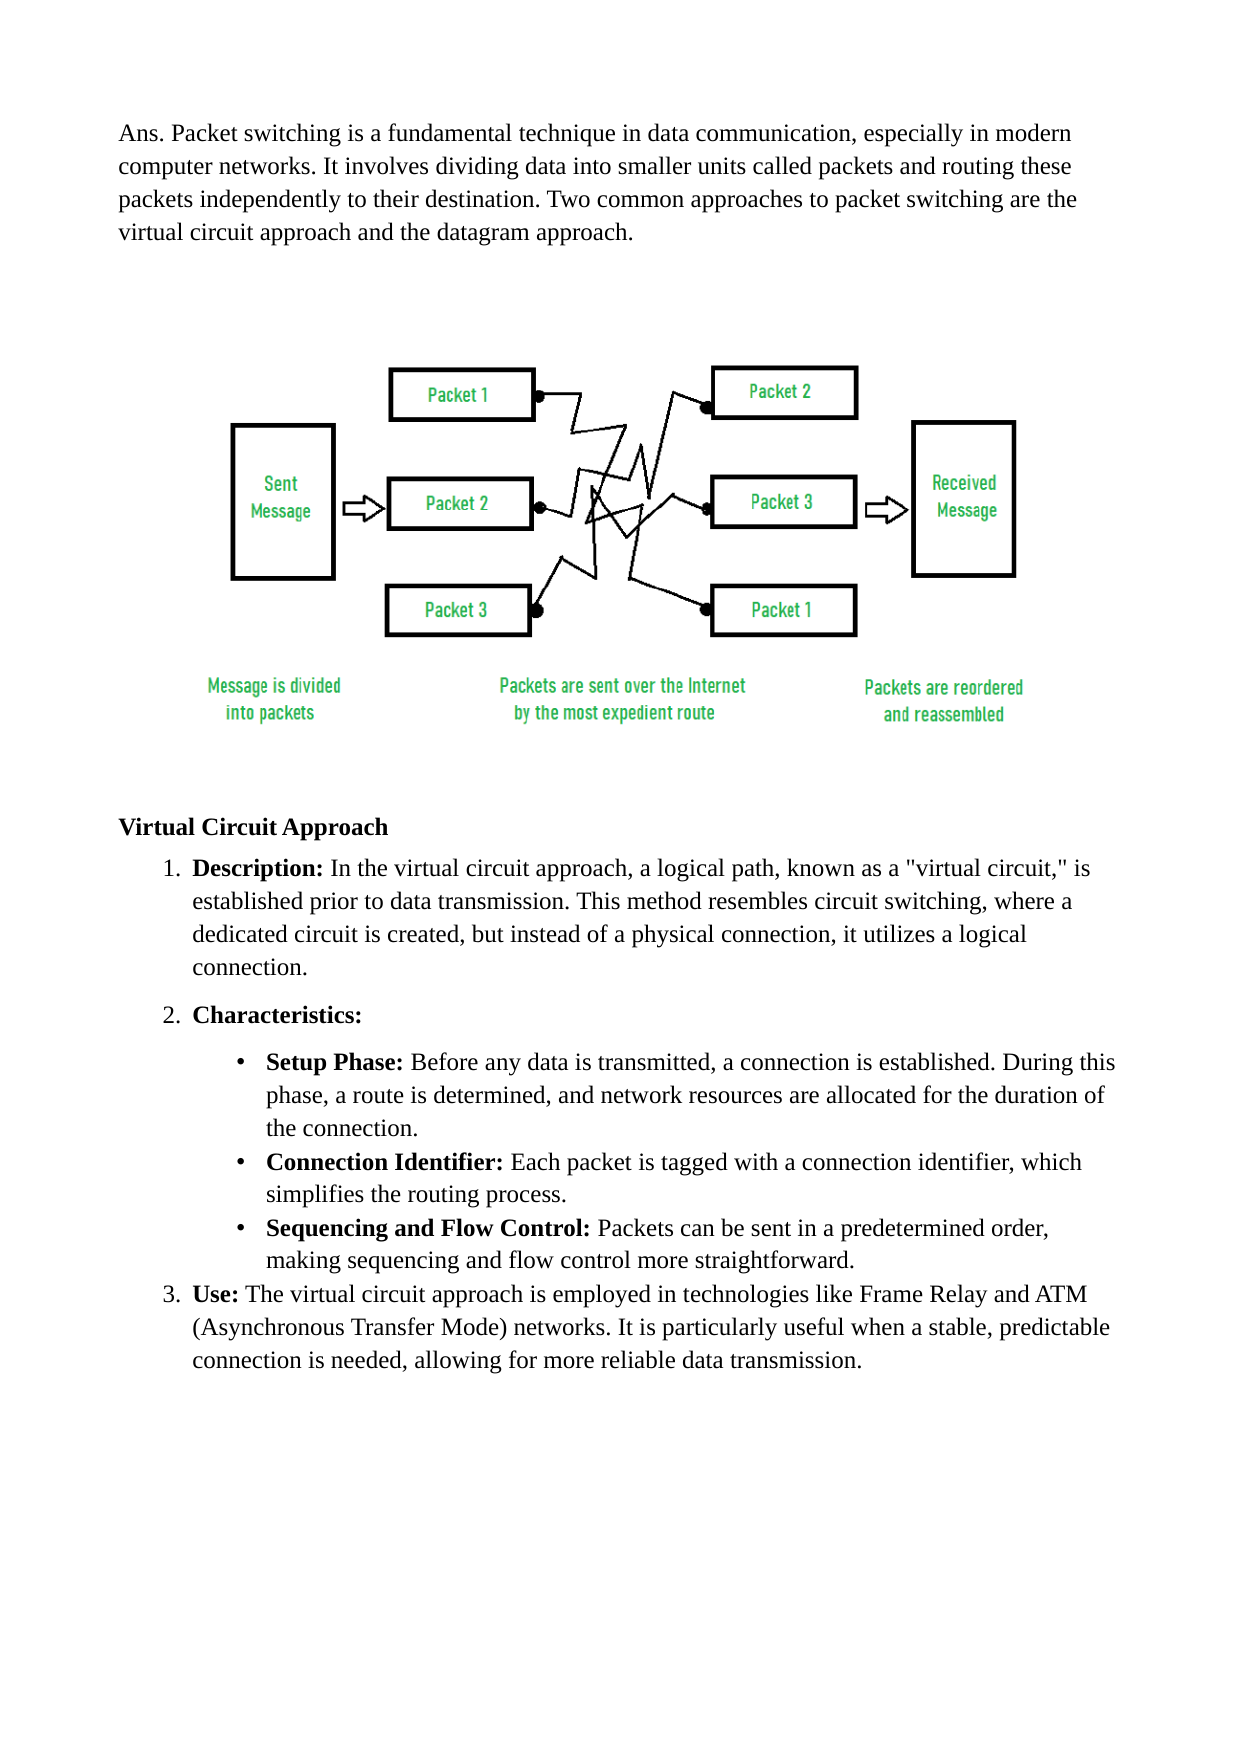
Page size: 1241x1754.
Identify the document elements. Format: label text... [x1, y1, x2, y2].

subtitle Virtual Circuit Approach [118, 812, 1122, 841]
list Setup Phase: Before any data is transmitted, a connection is established. During this phase, a route is determined, and network resources are allocated for the duration of the connection. [236, 1047, 1122, 1142]
list Description: In the virtual circuit approach, a logical path, known as a "virtual circuit," is established prior to data transmission. This method resembles circuit switching, where a dedicated circuit is created, but instead of a physical connection, it utilizes a logical connection. [162, 853, 1122, 981]
list Use: The virtual circuit approach is employed in technologies like Frame Relay and ATM (Asynchronous Transfer Mode) networks. It is particularly useful when a stable, predictable connection is needed, allowing for more reliable data transmission. [162, 1279, 1122, 1373]
text Ans. Packet switching is a fundamental technique in data communication, especially in modern computer networks. It involves dividing data into smaller units called packets and routing these packets independently to their destination. Two common approaches to packet switching are the virtual circuit approach and the datagram approach. [118, 118, 1122, 246]
list Characteristics: [162, 1000, 1122, 1029]
picture [187, 312, 1054, 746]
list Sequencing and Flow Control: Packets can be sent in a predetermined order, making sequencing and flow control more straightforward. [236, 1213, 1122, 1274]
list Connection Identifier: Each packet is tagged with a connection identifier, which simplifies the routing process. [236, 1147, 1122, 1208]
